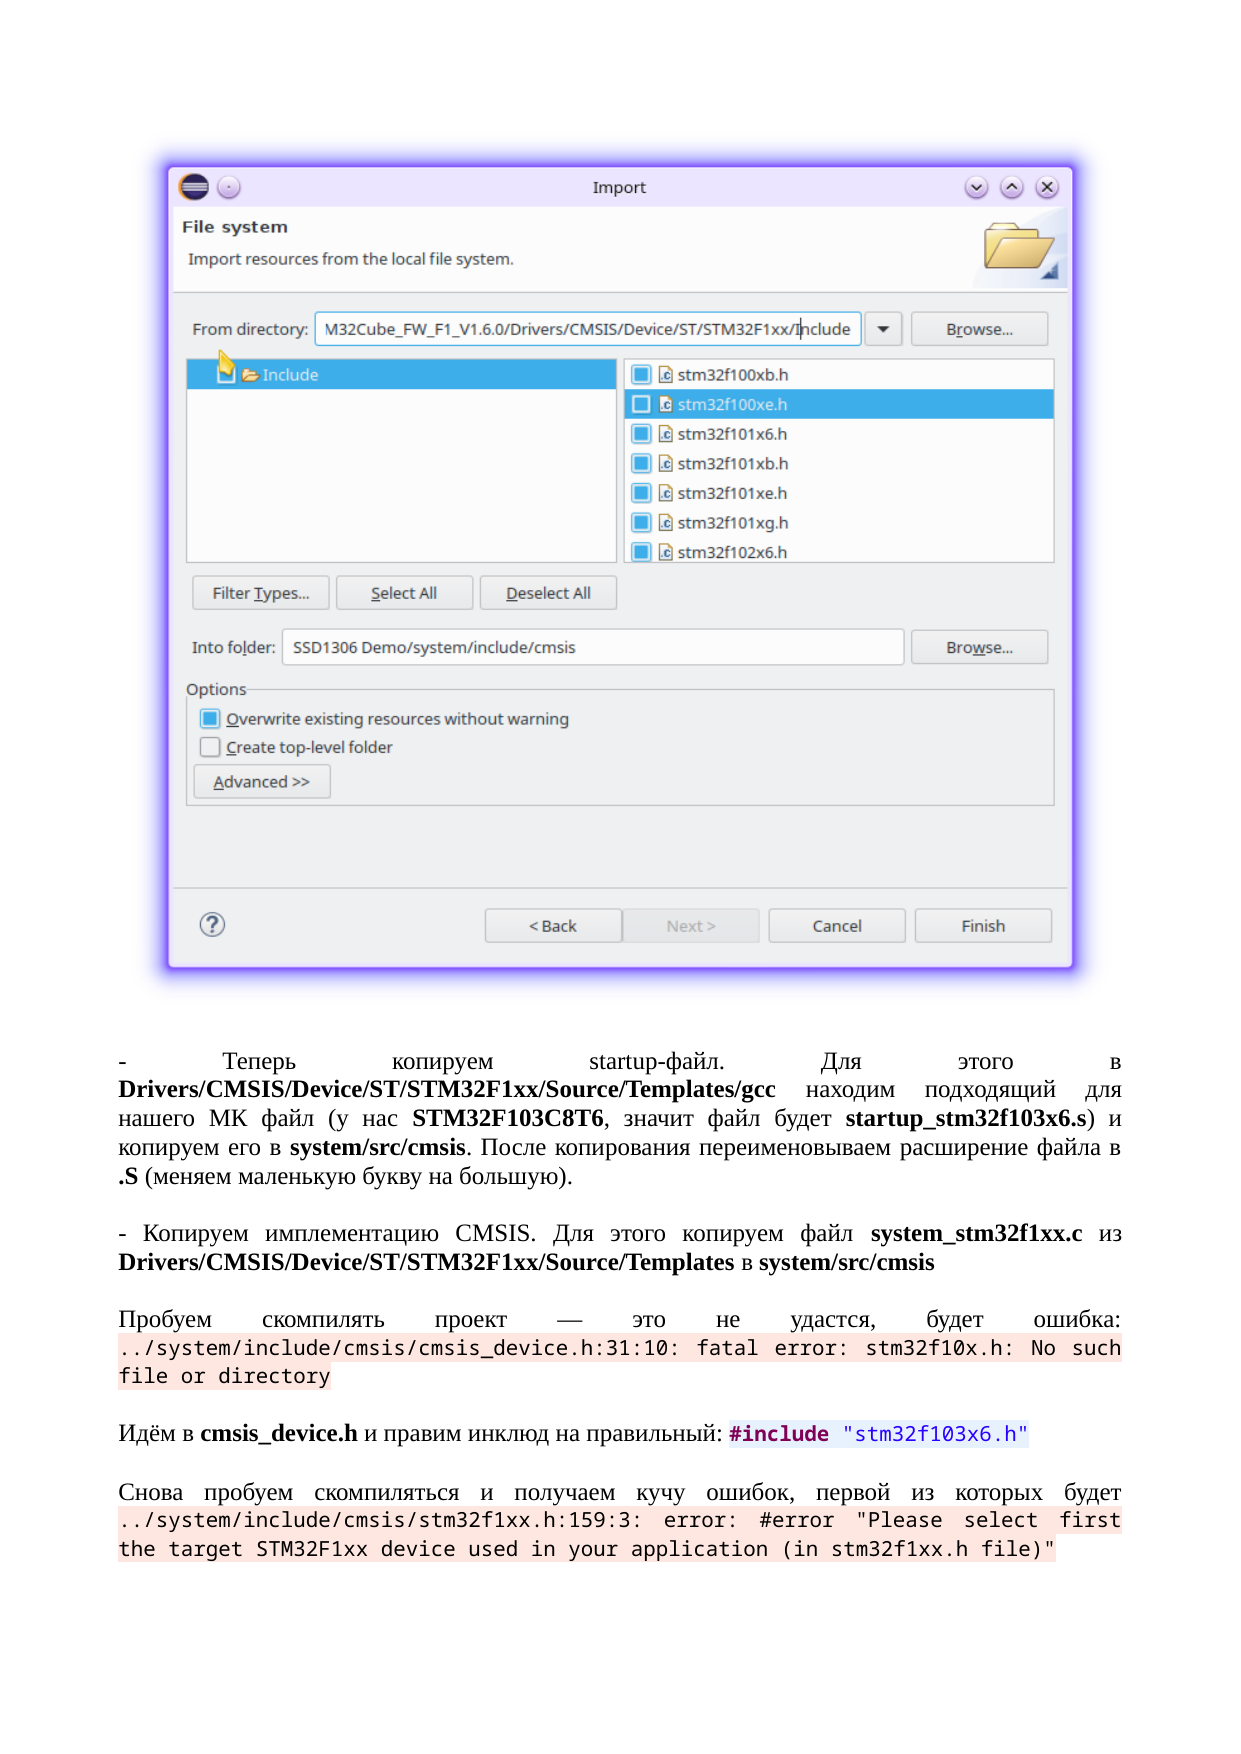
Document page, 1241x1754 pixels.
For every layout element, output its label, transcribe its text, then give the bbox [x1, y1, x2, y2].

picture [118, 118, 1123, 1017]
text - Теперь копируем startup-файл. Для этого в Drivers/CMSIS/Device/ST/STM32F1xx/Source/Templates/gcc находим подходящий для нашего МК файл (у нас STM32F103C8T6, значит файл будет startup_stm32f103x6.s) и копируем его в system/src/cmsis. После копирования переименовываем расширение файла в .S (меняем маленькую букву на большую). [118, 1046, 1122, 1189]
text Снова пробуем скомпиляться и получаем кучу ошибок, первой из которых будет ../system/include/cmsis/stm32f1xx.h:159:3: error: #error "Please select first the target STM32F1xx device used in your application (in stm32f1xx.h file)" [118, 1477, 1122, 1562]
text Идём в cmsis_device.h и правим инклюд на правильный: #include "stm32f103x6.h" [118, 1418, 1122, 1448]
text Пробуем скомпилять проект — это не удастся, будет ошибка: ../system/include/cmsis/cmsis_device.h:31:10: fatal error: stm32f10x.h: No such file or directory [118, 1304, 1122, 1390]
text - Копируем имплементацию CMSIS. Для этого копируем файл system_stm32f1xx.c из Drivers/CMSIS/Device/ST/STM32F1xx/Source/Templates в system/src/cmsis [118, 1218, 1122, 1276]
